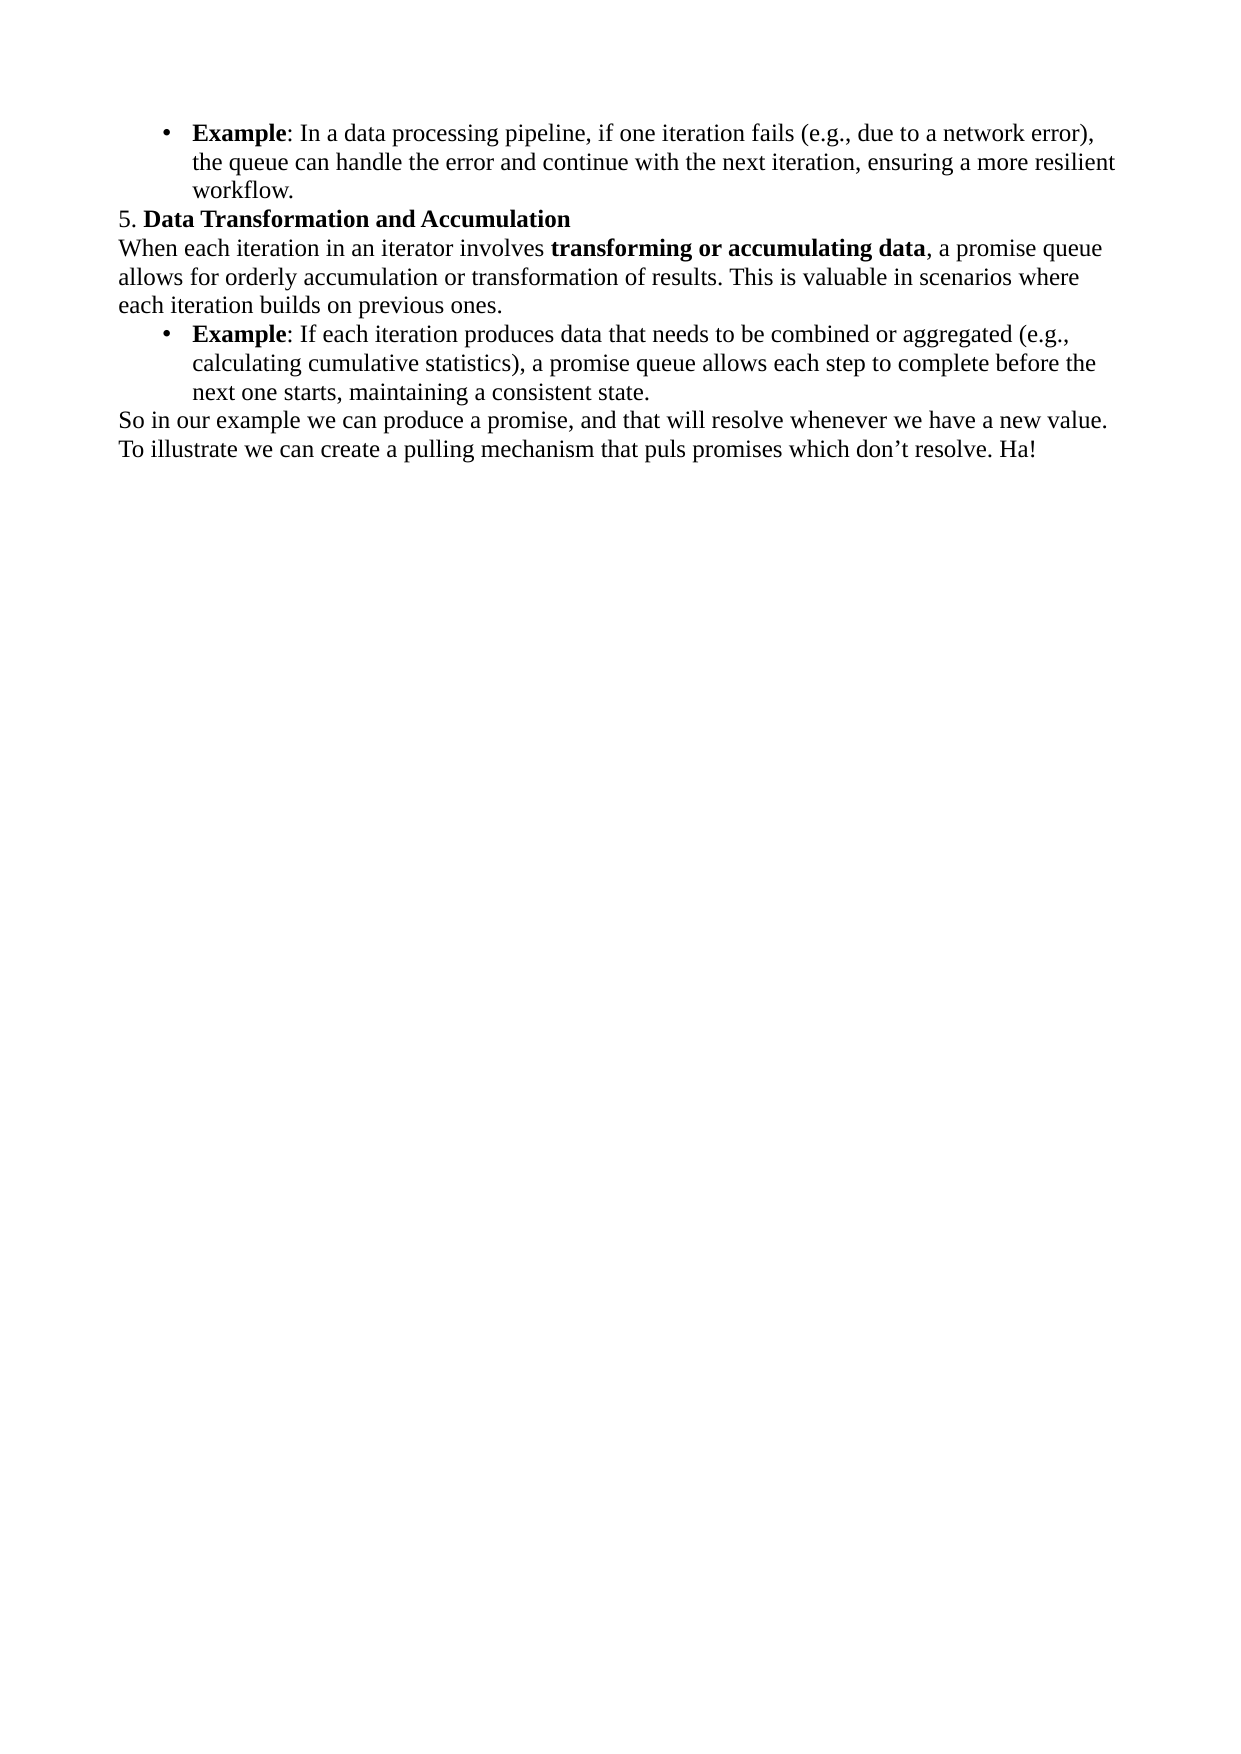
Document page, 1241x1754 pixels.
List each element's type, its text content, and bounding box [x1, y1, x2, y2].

list Example: If each iteration produces data that needs to be combined or aggregated (e.g., calculating cumulative statistics), a promise queue allows each step to complete before the next one starts, maintaining a consistent state. [162, 319, 1122, 406]
text 5. Data Transformation and Accumulation [118, 204, 1122, 233]
list Example: In a data processing pipeline, if one iteration fails (e.g., due to a network error), the queue can handle the error and continue with the next iteration, ensuring a more resilient workflow. [162, 118, 1122, 204]
text When each iteration in an iterator involves transforming or accumulating data, a promise queue allows for orderly accumulation or transformation of results. This is valuable in scenarios where each iteration builds on previous ones. [118, 233, 1122, 319]
text So in our example we can produce a promise, and that will resolve whenever we have a new value. To illustrate we can create a pulling mechanism that puls promises which don’t resolve. Ha! [118, 406, 1122, 463]
